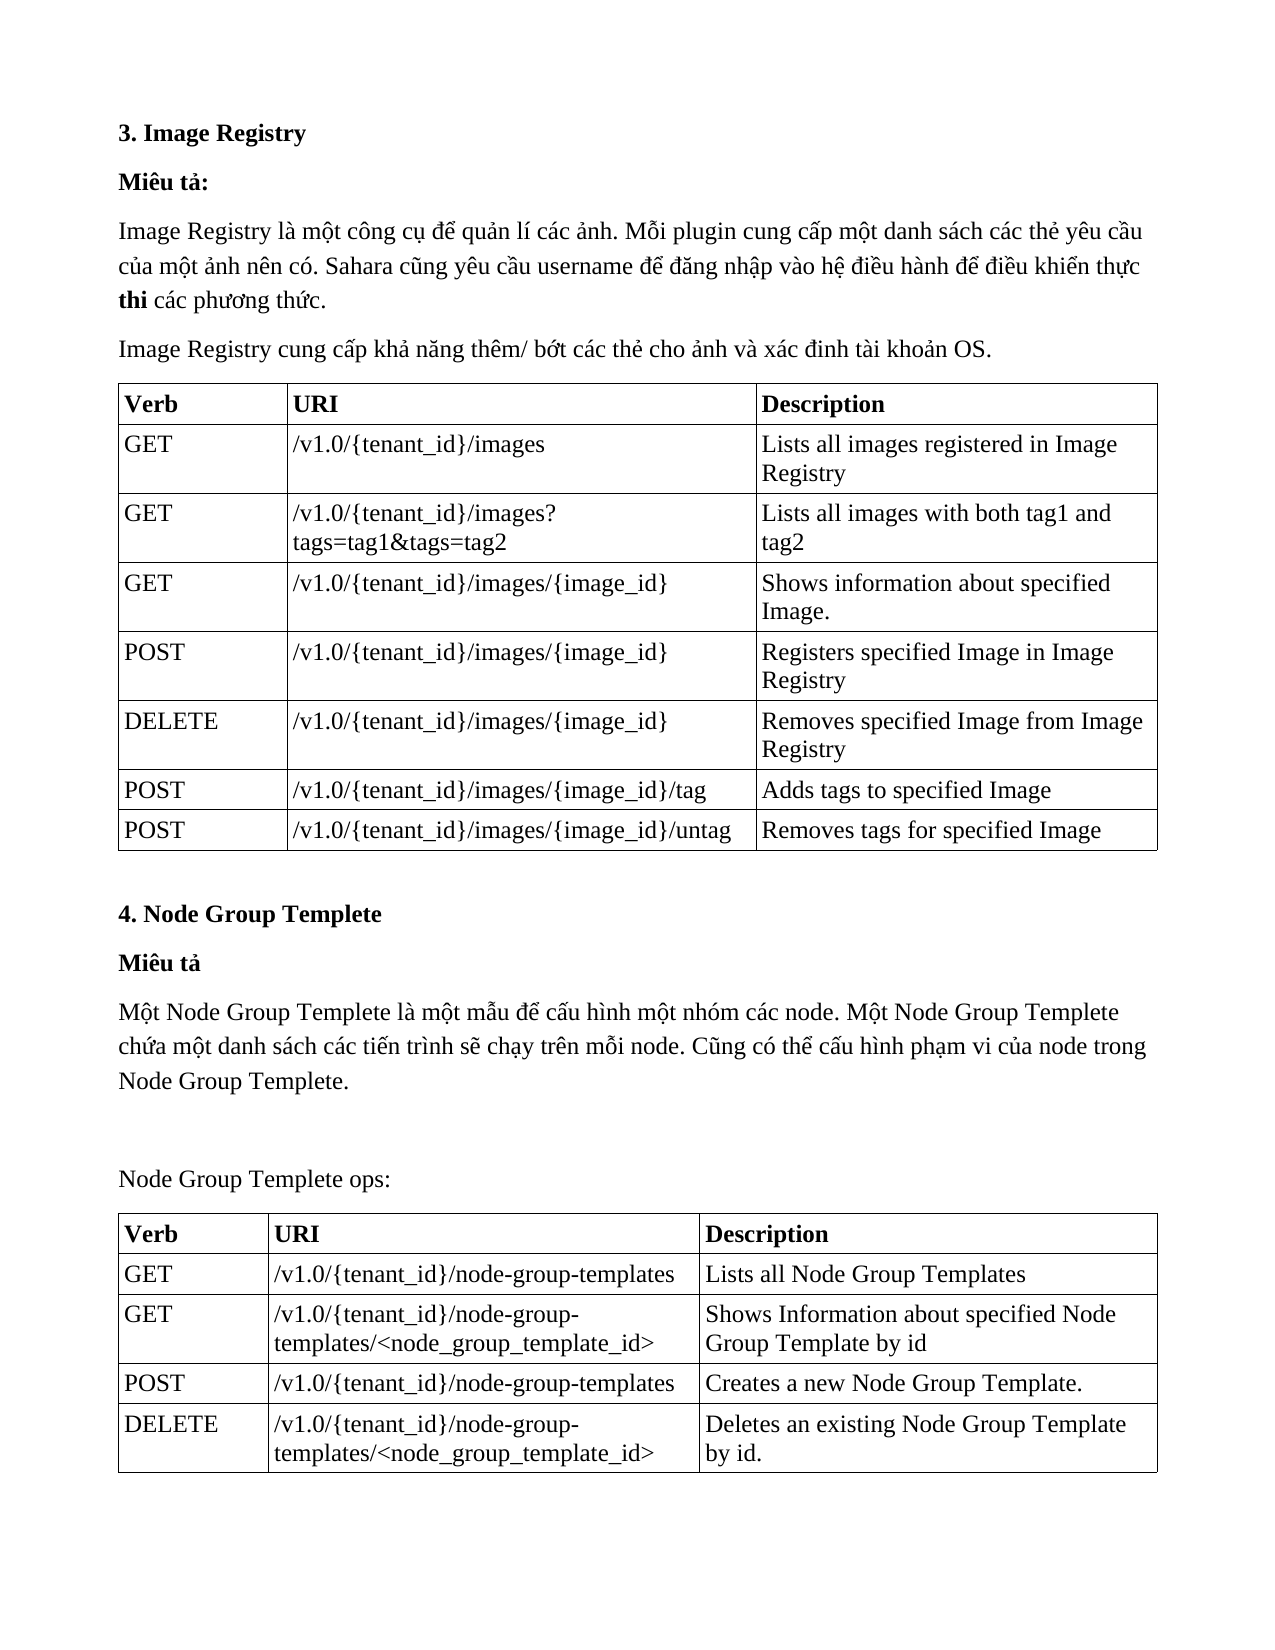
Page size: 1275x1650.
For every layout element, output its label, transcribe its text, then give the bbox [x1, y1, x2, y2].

table_cell GET [119, 563, 287, 631]
text 3. Image Registry [118, 118, 1157, 147]
table_header Verb [119, 1214, 268, 1253]
table_cell Lists all images registered in Image Registry [757, 425, 1157, 493]
text Miêu tả: [118, 167, 1157, 196]
text Miêu tả [118, 948, 1157, 977]
table_cell /v1.0/{tenant_id}/images/{image_id} [288, 563, 756, 631]
table_cell /v1.0/{tenant_id}/images/{image_id} [288, 701, 756, 769]
table_cell POST [119, 770, 287, 809]
table_header URI [269, 1214, 699, 1253]
table_cell Shows Information about specified Node Group Template by id [700, 1295, 1157, 1363]
table_cell /v1.0/{tenant_id}/node-group-templates [269, 1364, 699, 1403]
table_cell Removes tags for specified Image [757, 810, 1157, 849]
table_cell Creates a new Node Group Template. [700, 1364, 1157, 1403]
table_cell Deletes an existing Node Group Template by id. [700, 1404, 1157, 1472]
text Node Group Templete ops: [118, 1164, 1157, 1193]
table_cell POST [119, 1364, 268, 1403]
table_cell Shows information about specified Image. [757, 563, 1157, 631]
table_cell /v1.0/{tenant_id}/images [288, 425, 756, 493]
table_cell /v1.0/{tenant_id}/images?tags=tag1&tags=tag2 [288, 494, 756, 562]
table_cell POST [119, 632, 287, 700]
text Image Registry cung cấp khả năng thêm/ bớt các thẻ cho ảnh và xác đinh tài khoản OS. [118, 334, 1157, 363]
table_cell Removes specified Image from Image Registry [757, 701, 1157, 769]
table_cell /v1.0/{tenant_id}/images/{image_id} [288, 632, 756, 700]
table_header Verb [119, 384, 287, 424]
text Một Node Group Templete là một mẫu để cấu hình một nhóm các node. Một Node Group Templete chứa một danh sách các tiến trình sẽ chạy trên mỗi node. Cũng có thể cấu hình phạm vi của node trong Node Group Templete. [118, 997, 1157, 1094]
table_cell GET [119, 425, 287, 493]
text 4. Node Group Templete [118, 899, 1157, 927]
table_cell /v1.0/{tenant_id}/images/{image_id}/untag [288, 810, 756, 849]
table_header Description [700, 1214, 1157, 1253]
table_cell DELETE [119, 701, 287, 769]
table_cell Lists all Node Group Templates [700, 1254, 1157, 1294]
table_header URI [288, 384, 756, 424]
table_cell Registers specified Image in Image Registry [757, 632, 1157, 700]
table_cell DELETE [119, 1404, 268, 1472]
table_cell /v1.0/{tenant_id}/node-group-templates [269, 1254, 699, 1294]
table_cell GET [119, 1254, 268, 1294]
table_cell Lists all images with both tag1 and tag2 [757, 494, 1157, 562]
table_cell GET [119, 1295, 268, 1363]
table_cell POST [119, 810, 287, 849]
table_cell /v1.0/{tenant_id}/images/{image_id}/tag [288, 770, 756, 809]
text Image Registry là một công cụ để quản lí các ảnh. Mỗi plugin cung cấp một danh sách các thẻ yêu cầu của một ảnh nên có. Sahara cũng yêu cầu username để đăng nhập vào hệ điều hành để điều khiển thực thi các phương thức. [118, 216, 1157, 314]
table_header Description [757, 384, 1157, 424]
table_cell /v1.0/{tenant_id}/node-group-templates/<node_group_template_id> [269, 1404, 699, 1472]
table_cell /v1.0/{tenant_id}/node-group-templates/<node_group_template_id> [269, 1295, 699, 1363]
table_cell GET [119, 494, 287, 562]
table_cell Adds tags to specified Image [757, 770, 1157, 809]
